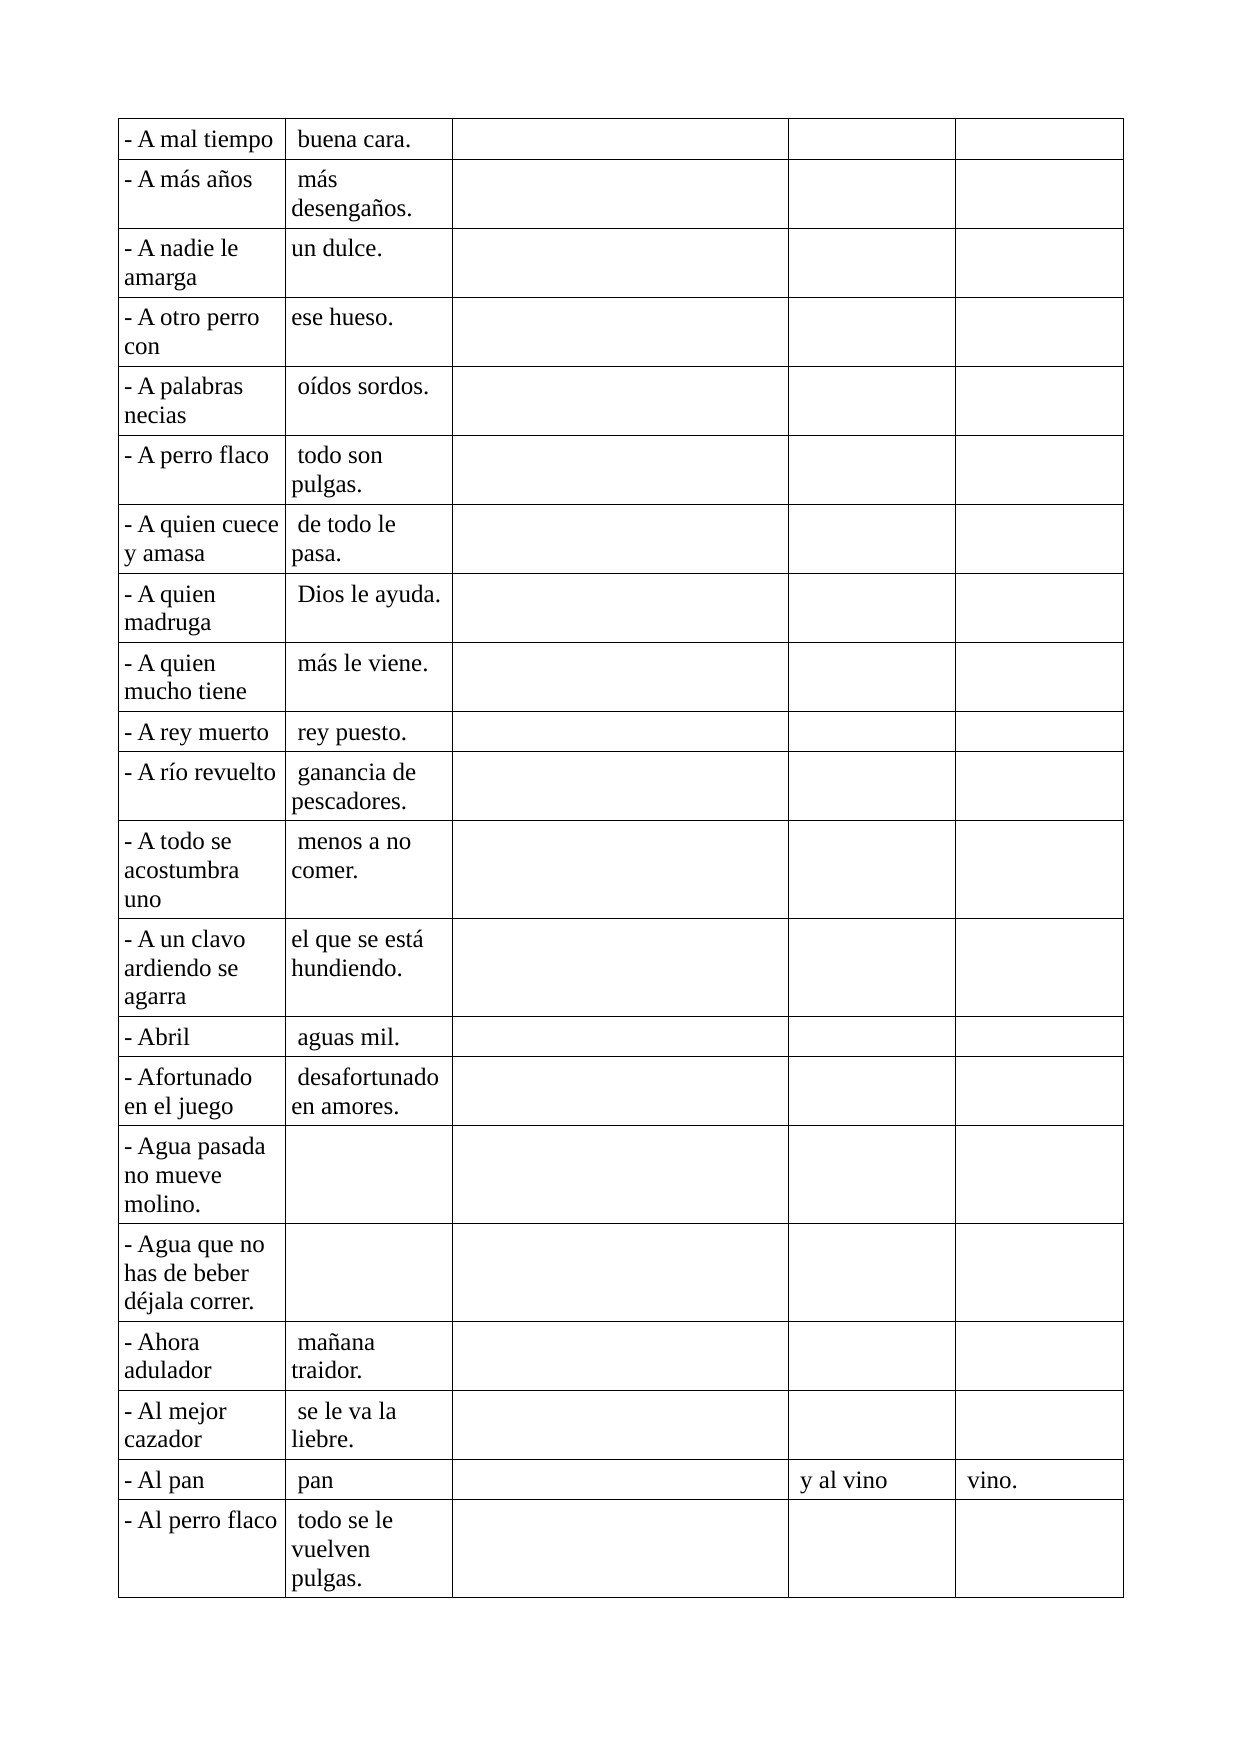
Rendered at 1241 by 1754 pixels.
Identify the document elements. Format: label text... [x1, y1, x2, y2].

table_cell [789, 1057, 955, 1125]
table_cell - A un clavo ardiendo se agarra [119, 919, 285, 1016]
table_cell [789, 1322, 955, 1390]
table_cell [956, 1057, 1123, 1125]
table_cell [453, 919, 788, 1016]
table_cell y al vino [789, 1460, 955, 1499]
table_cell [453, 1224, 788, 1321]
table_cell [286, 1224, 452, 1321]
table_cell [789, 1500, 955, 1597]
table_cell [789, 505, 955, 573]
table_cell [286, 1126, 452, 1223]
table_cell [956, 574, 1123, 642]
table_cell [789, 436, 955, 504]
table_cell - A quien mucho tiene [119, 643, 285, 711]
table_cell vino. [956, 1460, 1123, 1499]
table_cell - A río revuelto [119, 752, 285, 820]
table_cell - A más años [119, 160, 285, 227]
table_cell [789, 1126, 955, 1223]
table_cell de todo le pasa. [286, 505, 452, 573]
table_cell [453, 229, 788, 297]
table_cell [956, 436, 1123, 504]
table_cell - A nadie le amarga [119, 229, 285, 297]
table_cell [453, 821, 788, 918]
table_cell [956, 1391, 1123, 1459]
table_cell [453, 1322, 788, 1390]
table_header [956, 119, 1123, 158]
table_cell - A otro perro con [119, 298, 285, 366]
table_cell ganancia de pescadores. [286, 752, 452, 820]
table_cell mañana traidor. [286, 1322, 452, 1390]
table_cell [956, 229, 1123, 297]
table_cell aguas mil. [286, 1017, 452, 1056]
table_cell [956, 643, 1123, 711]
table_cell [453, 505, 788, 573]
table_cell [956, 712, 1123, 751]
table_cell - Agua pasada no mueve molino. [119, 1126, 285, 1223]
table_cell [453, 1391, 788, 1459]
table_cell - Al mejor cazador [119, 1391, 285, 1459]
table_cell - Al perro flaco [119, 1500, 285, 1597]
table_cell [789, 298, 955, 366]
table_cell - A palabras necias [119, 367, 285, 435]
table_cell - Ahora adulador [119, 1322, 285, 1390]
table_cell [956, 1322, 1123, 1390]
table_header [453, 119, 788, 158]
table_cell más desengaños. [286, 160, 452, 227]
table_cell [956, 298, 1123, 366]
table_cell [789, 712, 955, 751]
table_cell desafortunado en amores. [286, 1057, 452, 1125]
table_cell [453, 367, 788, 435]
table_header - A mal tiempo [119, 119, 285, 158]
table_cell [453, 752, 788, 820]
table_cell más le viene. [286, 643, 452, 711]
table_cell - A quien cuece y amasa [119, 505, 285, 573]
table_cell [789, 574, 955, 642]
table_cell - A perro flaco [119, 436, 285, 504]
table_cell ese hueso. [286, 298, 452, 366]
table_cell [789, 752, 955, 820]
table_cell [956, 919, 1123, 1016]
table_cell [956, 1500, 1123, 1597]
table_cell [789, 919, 955, 1016]
table_cell [453, 1057, 788, 1125]
table_cell [789, 643, 955, 711]
table_cell [453, 1500, 788, 1597]
table_cell - A rey muerto [119, 712, 285, 751]
table_cell - Afortunado en el juego [119, 1057, 285, 1125]
table_cell - A todo se acostumbra uno [119, 821, 285, 918]
table_cell - Agua que no has de beber déjala correr. [119, 1224, 285, 1321]
table_cell [453, 643, 788, 711]
table_cell [956, 1017, 1123, 1056]
table_cell - Abril [119, 1017, 285, 1056]
table_cell [956, 821, 1123, 918]
table_cell todo son pulgas. [286, 436, 452, 504]
table_cell rey puesto. [286, 712, 452, 751]
table_cell [789, 229, 955, 297]
table_cell [956, 367, 1123, 435]
table_cell [453, 436, 788, 504]
table_cell todo se le vuelven pulgas. [286, 1500, 452, 1597]
table_cell pan [286, 1460, 452, 1499]
table_cell - Al pan [119, 1460, 285, 1499]
table_cell [789, 1224, 955, 1321]
table_cell [789, 1391, 955, 1459]
table_cell [453, 574, 788, 642]
table_cell [453, 160, 788, 227]
table_cell [789, 821, 955, 918]
table_cell [453, 298, 788, 366]
table_cell [956, 160, 1123, 227]
table_cell menos a no comer. [286, 821, 452, 918]
table_cell [956, 1126, 1123, 1223]
table_cell [789, 1017, 955, 1056]
table_cell el que se está hundiendo. [286, 919, 452, 1016]
table_cell se le va la liebre. [286, 1391, 452, 1459]
table_cell - A quien madruga [119, 574, 285, 642]
table_cell [453, 1460, 788, 1499]
table_cell Dios le ayuda. [286, 574, 452, 642]
table_cell [453, 1126, 788, 1223]
table_cell [789, 367, 955, 435]
table_cell oídos sordos. [286, 367, 452, 435]
table_header buena cara. [286, 119, 452, 158]
table_header [789, 119, 955, 158]
table_cell [956, 752, 1123, 820]
table_cell [956, 505, 1123, 573]
table_cell [453, 712, 788, 751]
table_cell un dulce. [286, 229, 452, 297]
table_cell [453, 1017, 788, 1056]
table_cell [789, 160, 955, 227]
table_cell [956, 1224, 1123, 1321]
